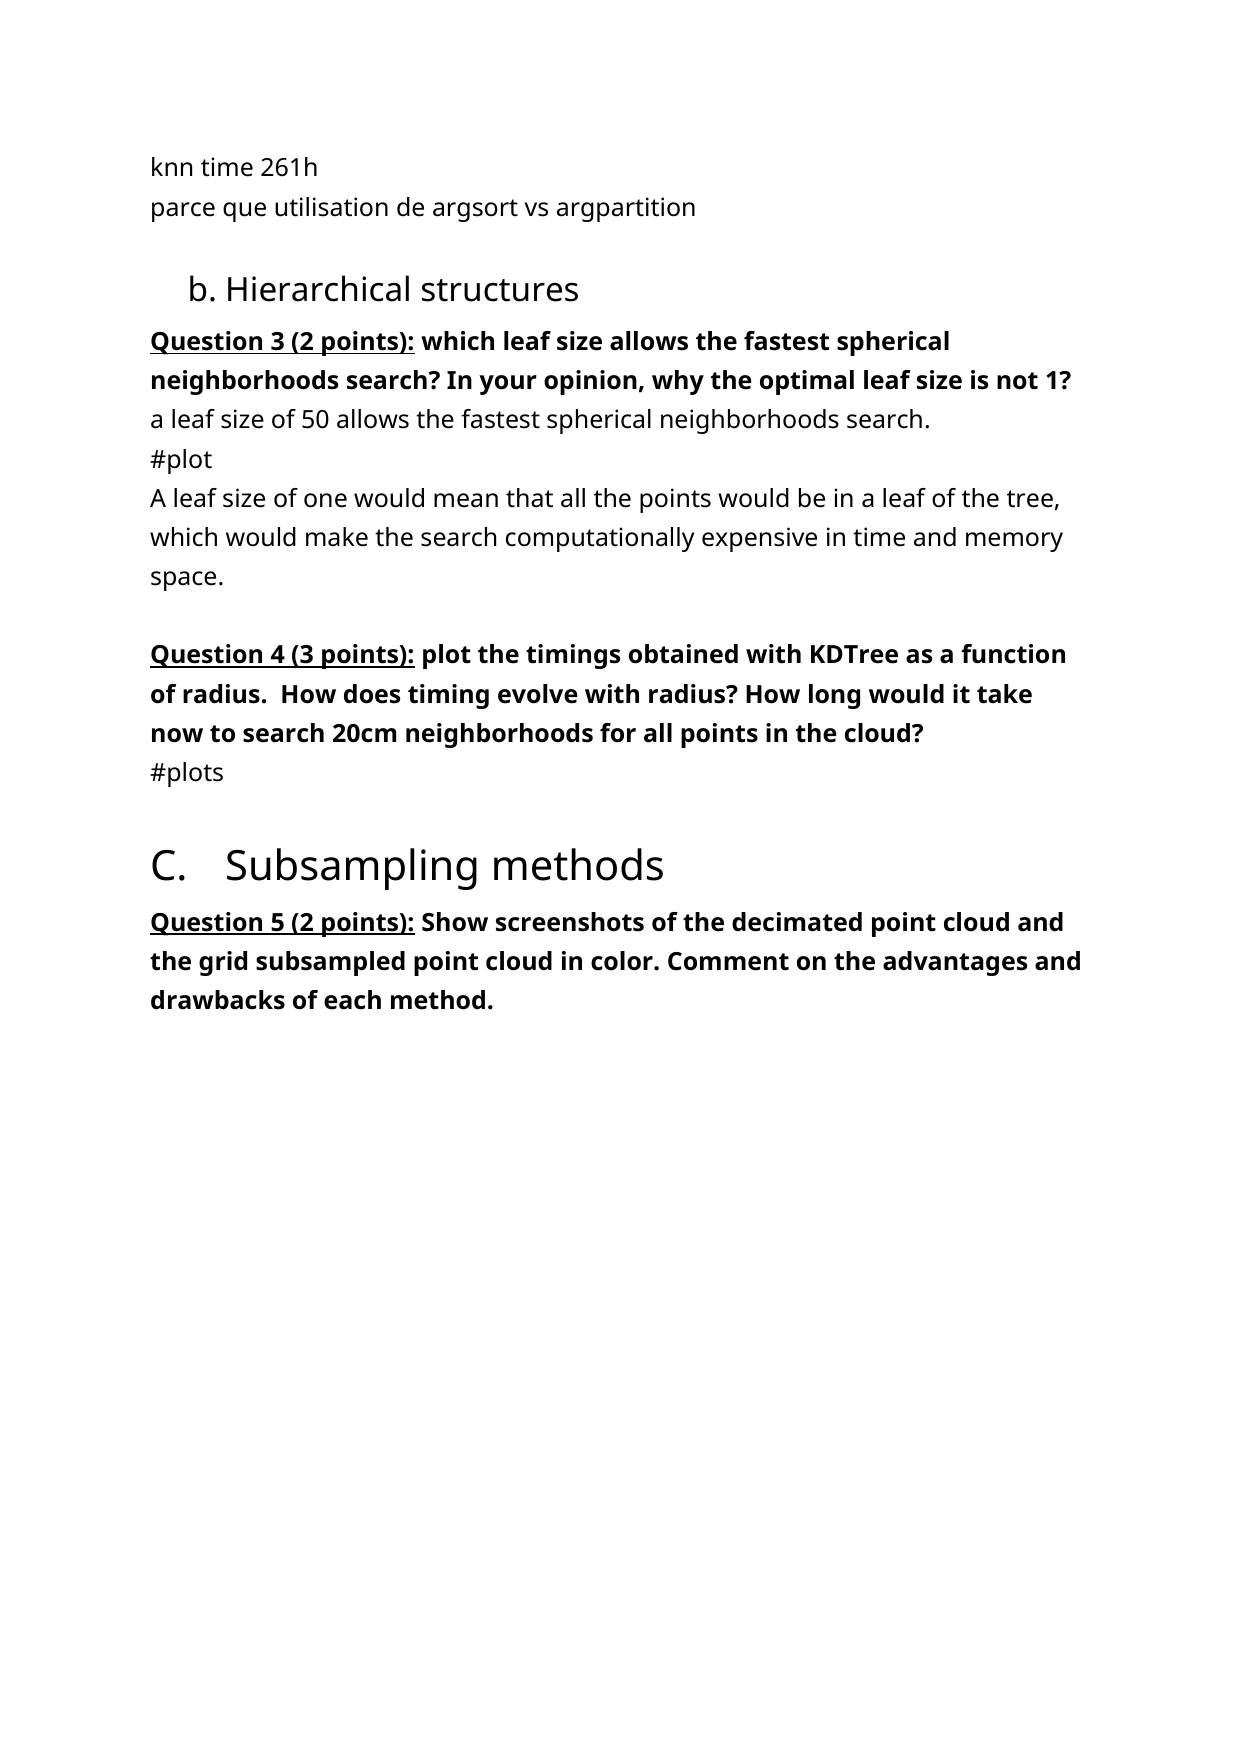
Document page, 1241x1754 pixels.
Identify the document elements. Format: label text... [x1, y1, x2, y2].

text A leaf size of one would mean that all the points would be in a leaf of the tree, which would make the search computationally expensive in time and memory space. [150, 480, 1090, 593]
text a leaf size of 50 allows the fastest spherical neighborhoods search. [150, 402, 1090, 436]
text knn time 261h [150, 150, 1090, 184]
subtitle C. Subsampling methods [150, 835, 1090, 892]
text Question 4 (3 points): plot the timings obtained with KDTree as a function of radius. How does timing evolve with radius? How long would it take now to search 20cm neighborhoods for all points in the cloud? [150, 637, 1090, 749]
text Question 5 (2 points): Show screenshots of the decimated point cloud and the grid subsampled point cloud in color. Comment on the advantages and drawbacks of each method. [150, 905, 1090, 1017]
text #plots [150, 754, 1090, 789]
text Question 3 (2 points): which leaf size allows the fastest spherical neighborhoods search? In your opinion, why the optimal leaf size is not 1? [150, 324, 1090, 397]
text parce que utilisation de argsort vs argpartition [150, 189, 1090, 223]
text #plot [150, 441, 1090, 475]
subtitle Hierarchical structures [187, 266, 1090, 311]
